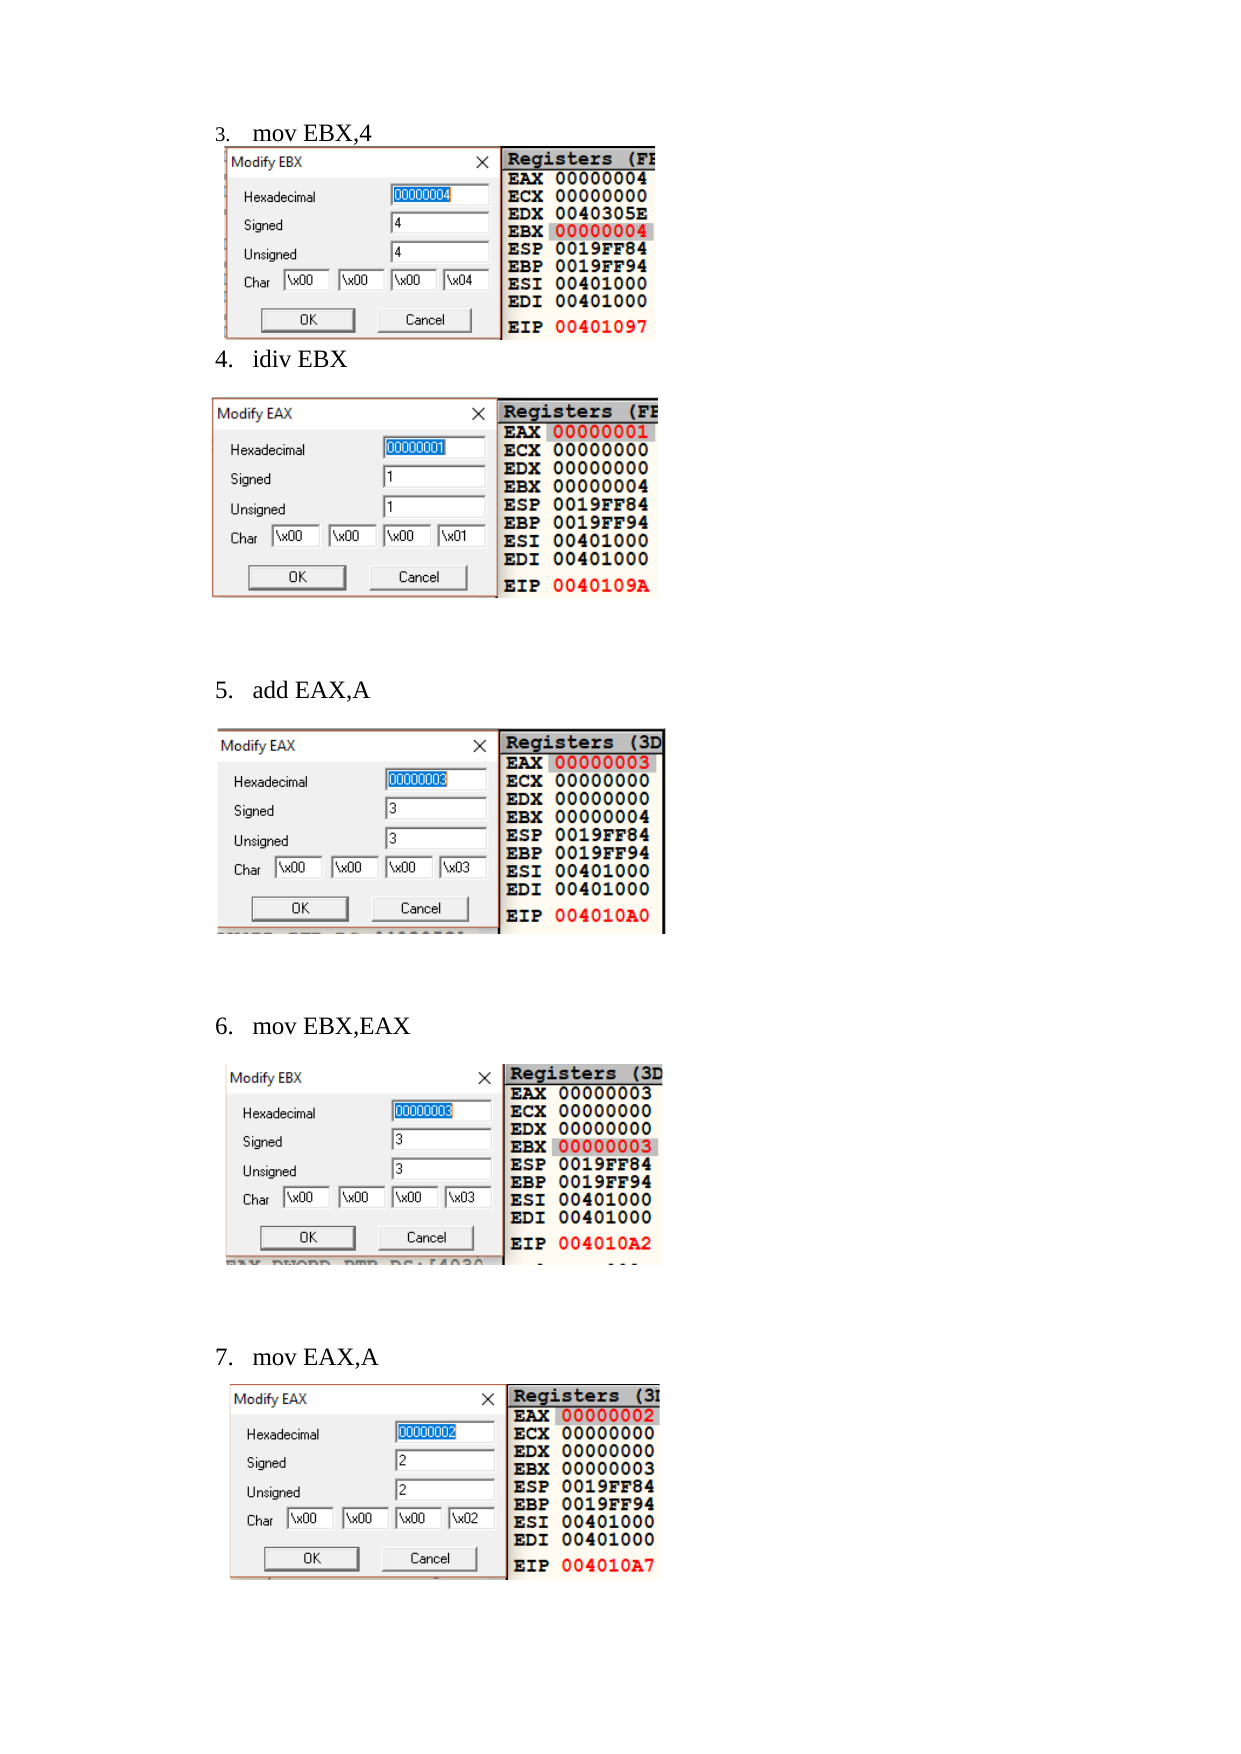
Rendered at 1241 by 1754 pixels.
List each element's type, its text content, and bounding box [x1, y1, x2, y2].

list add EAX,A [215, 675, 1152, 704]
list idiv EBX [215, 147, 1152, 373]
picture [211, 397, 658, 598]
picture [229, 1384, 660, 1580]
list mov EBX,4 [215, 118, 1152, 147]
list mov EAX,A [215, 1342, 1152, 1371]
picture [224, 146, 655, 340]
list mov EBX,EAX [215, 1011, 1152, 1040]
picture [217, 728, 666, 934]
picture [225, 1064, 663, 1265]
